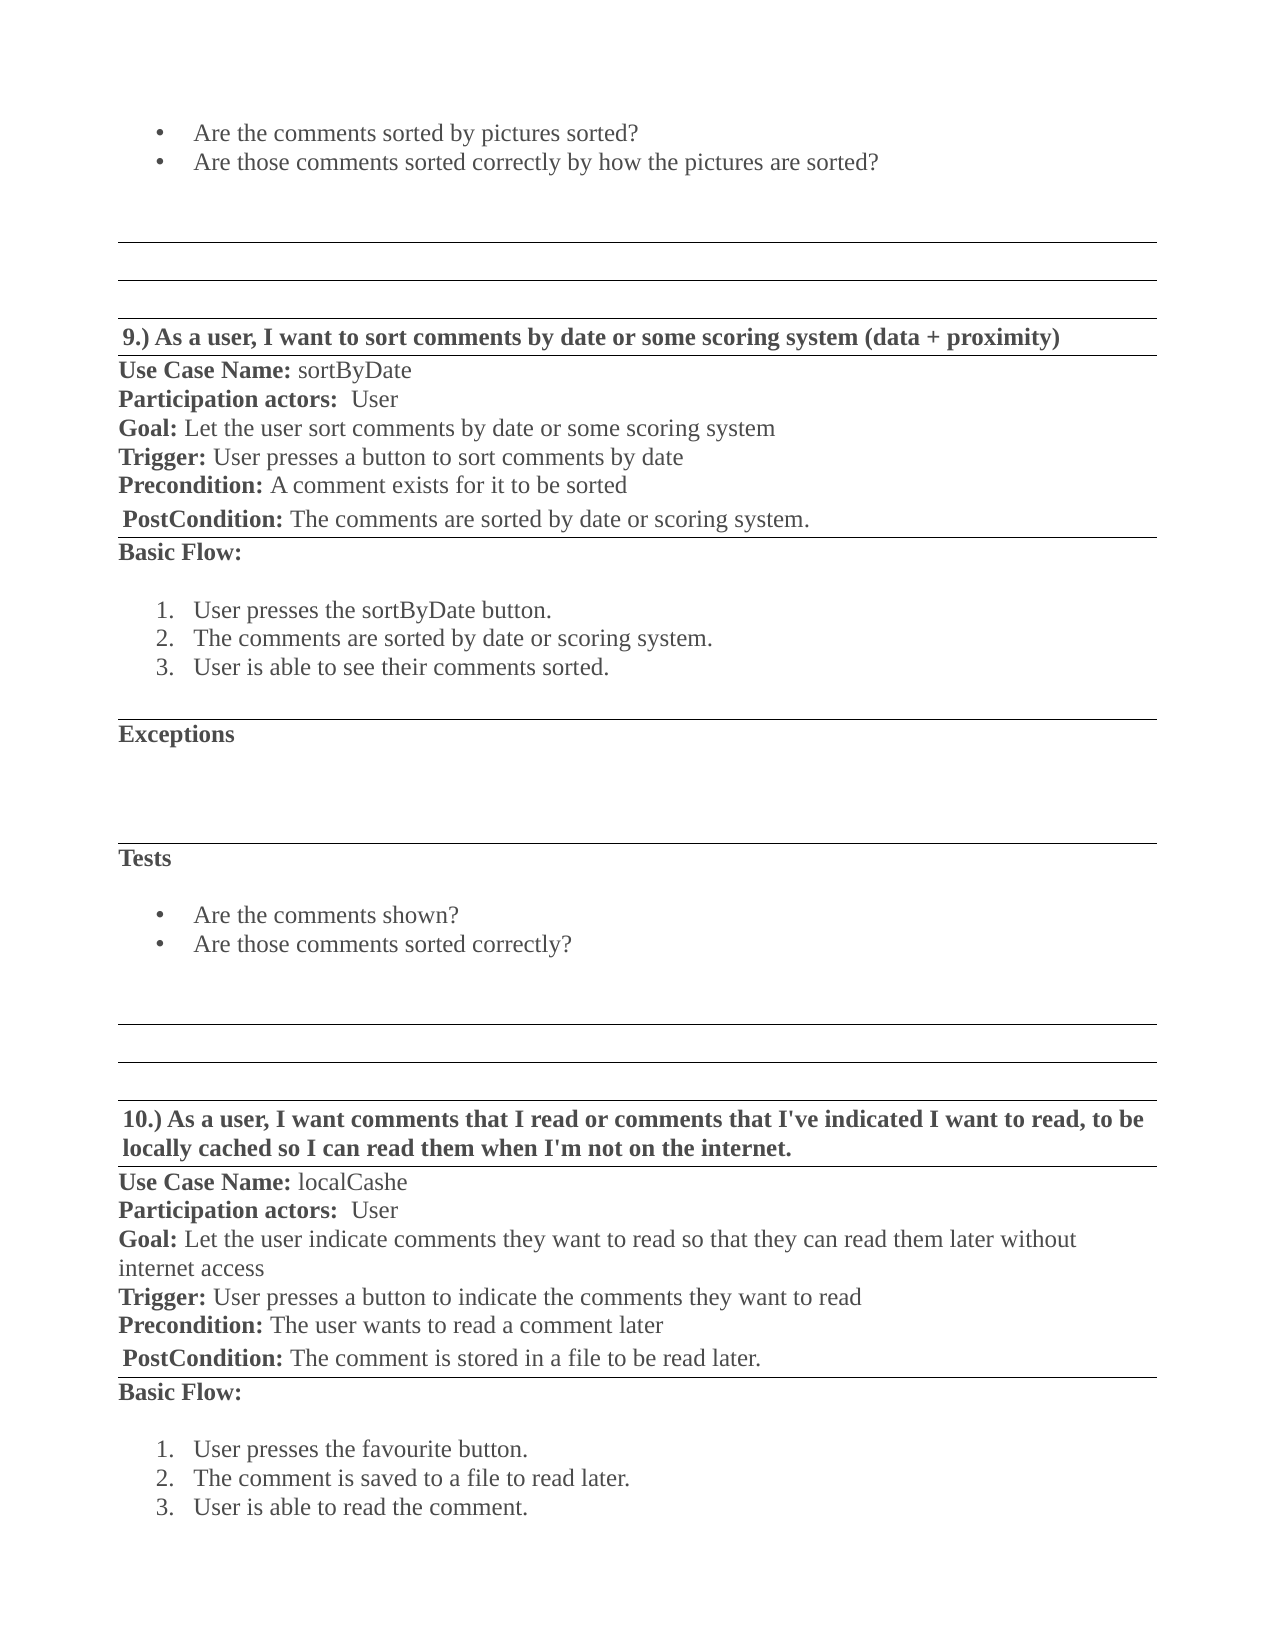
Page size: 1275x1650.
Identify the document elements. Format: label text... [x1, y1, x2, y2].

text PostCondition: The comments are sorted by date or scoring system. [118, 499, 1157, 537]
text Basic Flow: [118, 1378, 1157, 1406]
list User presses the favourite button. [156, 1434, 1157, 1463]
list User is able to see their comments sorted. [156, 652, 1157, 681]
list The comment is saved to a file to read later. [156, 1463, 1157, 1492]
text PostCondition: The comment is stored in a file to be read later. [118, 1339, 1157, 1377]
text Precondition: A comment exists for it to be sorted [118, 471, 1157, 499]
list Are the comments shown? [156, 900, 1157, 929]
text Tests [118, 844, 1157, 872]
text 9.) As a user, I want to sort comments by date or some scoring system (data + proximity) [118, 319, 1157, 355]
text Participation actors: User [118, 1195, 1157, 1224]
text Trigger: User presses a button to indicate the comments they want to read [118, 1282, 1157, 1310]
text Precondition: The user wants to read a comment later [118, 1310, 1157, 1339]
text Use Case Name: localCashe [118, 1167, 1157, 1195]
text Goal: Let the user indicate comments they want to read so that they can read them later without internet access [118, 1224, 1157, 1282]
list Are the comments sorted by pictures sorted? [156, 118, 1157, 147]
text Use Case Name: sortByDate [118, 356, 1157, 384]
text Participation actors: User [118, 384, 1157, 413]
text 10.) As a user, I want comments that I read or comments that I've indicated I want to read, to be locally cached so I can read them when I'm not on the internet. [118, 1101, 1157, 1166]
list User is able to read the comment. [156, 1492, 1157, 1521]
list The comments are sorted by date or scoring system. [156, 623, 1157, 652]
list Are those comments sorted correctly? [156, 929, 1157, 958]
text Exceptions [118, 720, 1157, 747]
list Are those comments sorted correctly by how the pictures are sorted? [156, 147, 1157, 176]
text Basic Flow: [118, 538, 1157, 566]
text Goal: Let the user sort comments by date or some scoring system [118, 413, 1157, 442]
text Trigger: User presses a button to sort comments by date [118, 442, 1157, 471]
list User presses the sortByDate button. [156, 595, 1157, 623]
